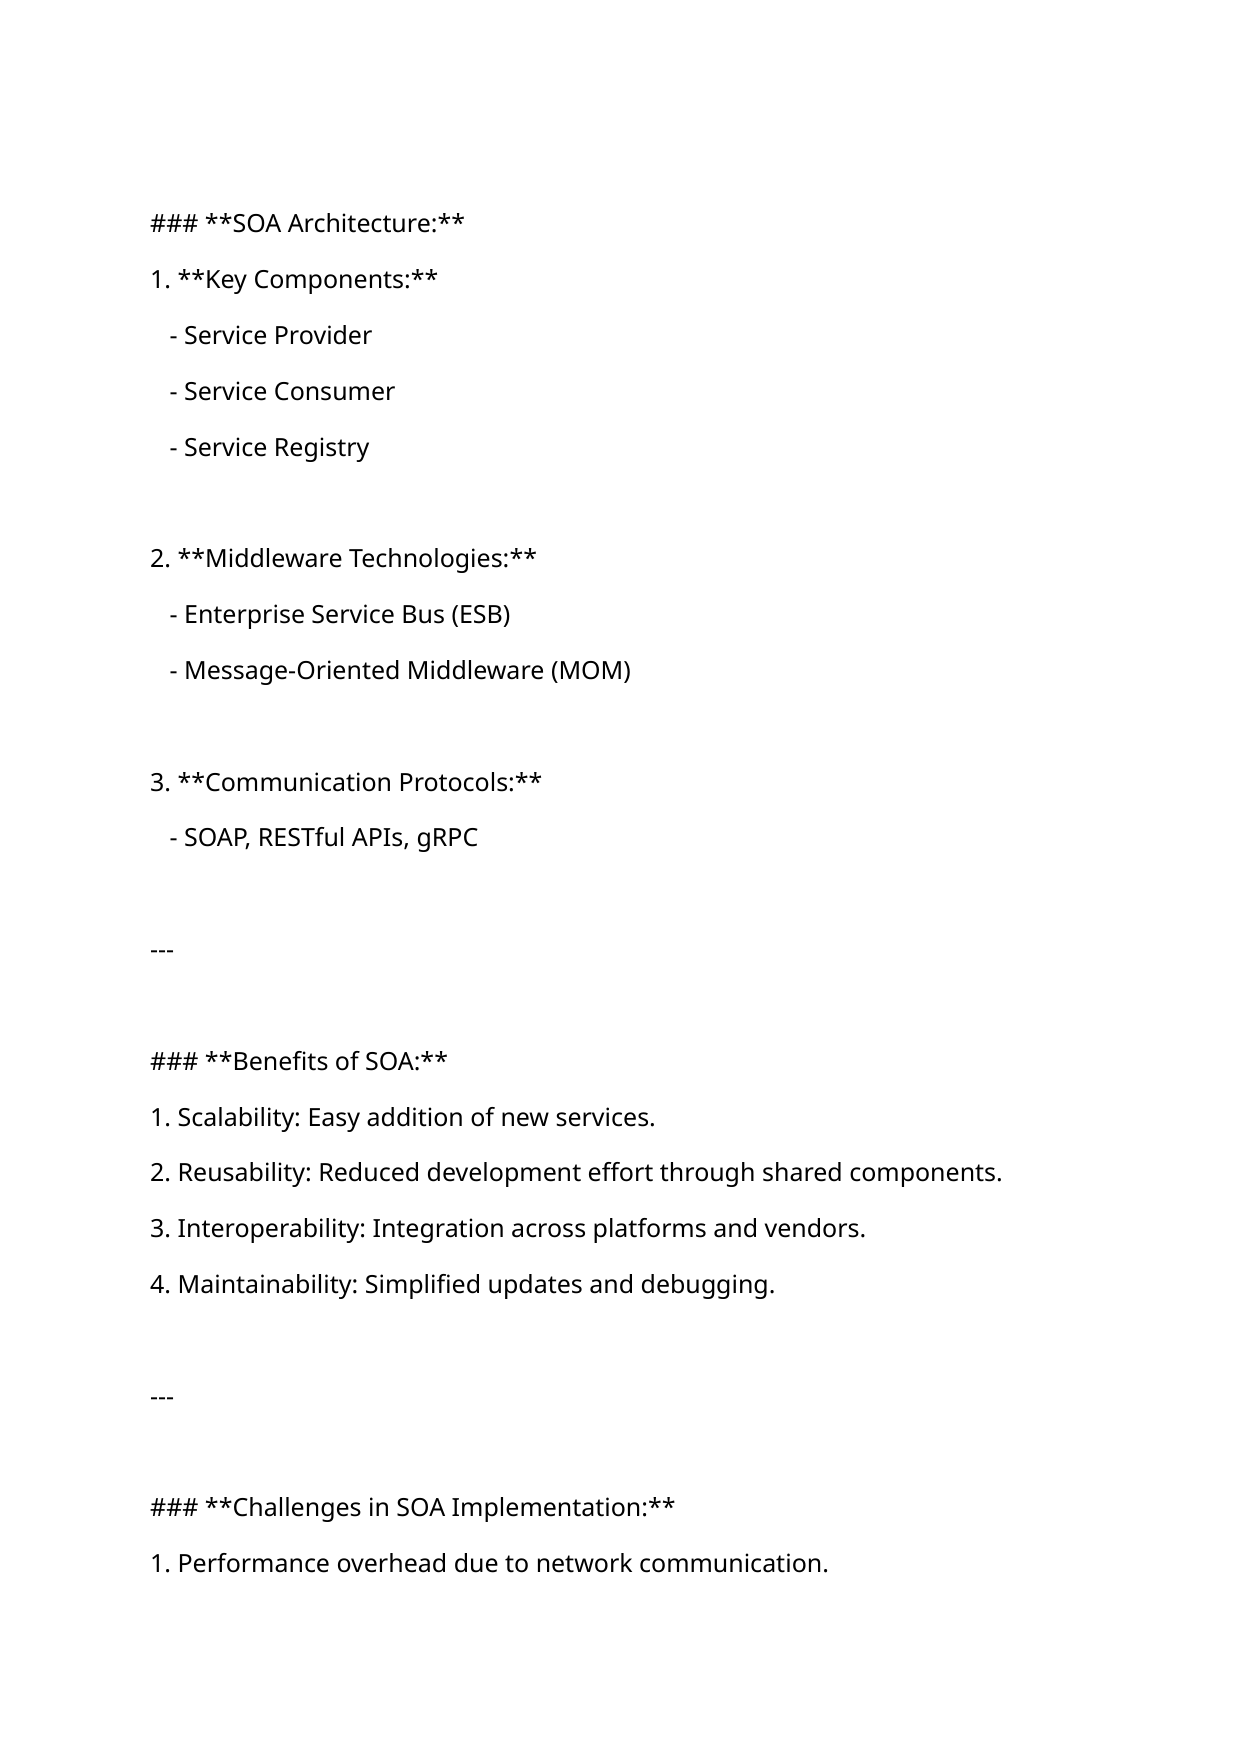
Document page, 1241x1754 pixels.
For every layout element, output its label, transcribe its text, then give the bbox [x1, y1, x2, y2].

text 2. **Middleware Technologies:** [150, 541, 1090, 575]
text - Service Provider [150, 317, 1090, 352]
text --- [150, 1378, 1090, 1412]
text 3. **Communication Protocols:** [150, 764, 1090, 798]
text 3. Interoperability: Integration across platforms and vendors. [150, 1211, 1090, 1245]
text 4. Maintainability: Simplified updates and debugging. [150, 1267, 1090, 1301]
text ### **SOA Architecture:** [150, 206, 1090, 240]
text 2. Reusability: Reduced development effort through shared components. [150, 1155, 1090, 1189]
text ### **Benefits of SOA:** [150, 1043, 1090, 1077]
text - Message-Oriented Middleware (MOM) [150, 652, 1090, 687]
text --- [150, 932, 1090, 966]
text - Service Consumer [150, 373, 1090, 407]
text 1. Performance overhead due to network communication. [150, 1546, 1090, 1580]
text - Enterprise Service Bus (ESB) [150, 597, 1090, 631]
text - SOAP, RESTful APIs, gRPC [150, 820, 1090, 854]
text 1. **Key Components:** [150, 262, 1090, 296]
text 1. Scalability: Easy addition of new services. [150, 1099, 1090, 1133]
text ### **Challenges in SOA Implementation:** [150, 1490, 1090, 1524]
text - Service Registry [150, 429, 1090, 463]
